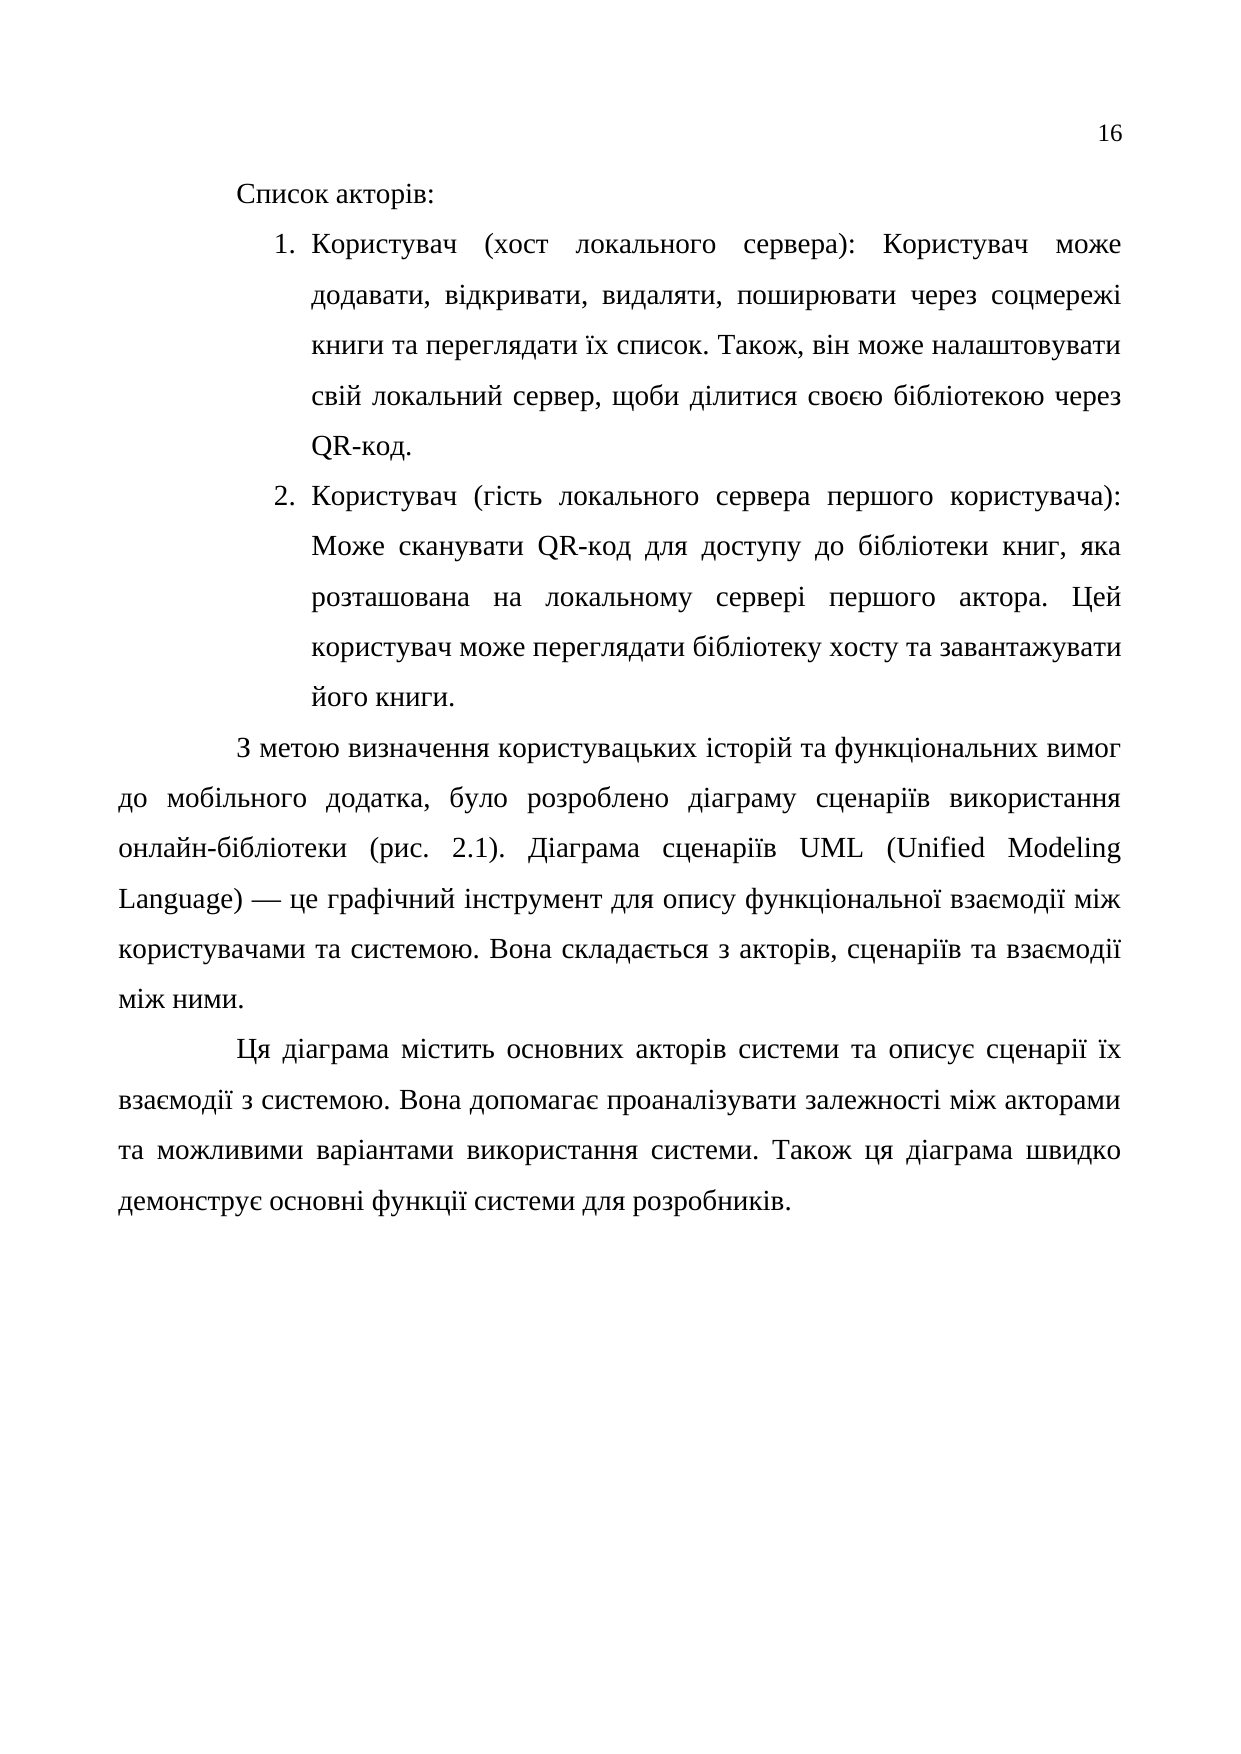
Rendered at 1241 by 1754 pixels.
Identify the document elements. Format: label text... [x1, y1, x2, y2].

text З метою визначення користувацьких історій та функціональних вимог до мобільного додатка, було розроблено діаграму сценаріїв використання онлайн-бібліотеки (рис. 2.1). Діаграма сценаріїв UML (Unified Modeling Language) — це графічний інструмент для опису функціональної взаємодії між користувачами та системою. Вона складається з акторів, сценаріїв та взаємодії між ними. [118, 730, 1122, 1015]
text Ця діаграма містить основних акторів системи та описує сценарії їх взаємодії з системою. Вона допомагає проаналізувати залежності між акторами та можливими варіантами використання системи. Також ця діаграма швидко демонструє основні функції системи для розробників. [118, 1032, 1122, 1216]
list Користувач (гість локального сервера першого користувача): Може сканувати QR-код для доступу до бібліотеки книг, яка розташована на локальному сервері першого актора. Цей користувач може переглядати бібліотеку хосту та завантажувати його книги. [274, 478, 1122, 713]
list Користувач (хост локального сервера): Користувач може додавати, відкривати, видаляти, поширювати через соцмережі книги та переглядати їх список. Також, він може налаштовувати свій локальний сервер, щоби ділитися своєю бібліотекою через QR-код. [274, 227, 1122, 461]
text Список акторів: [118, 176, 1122, 210]
